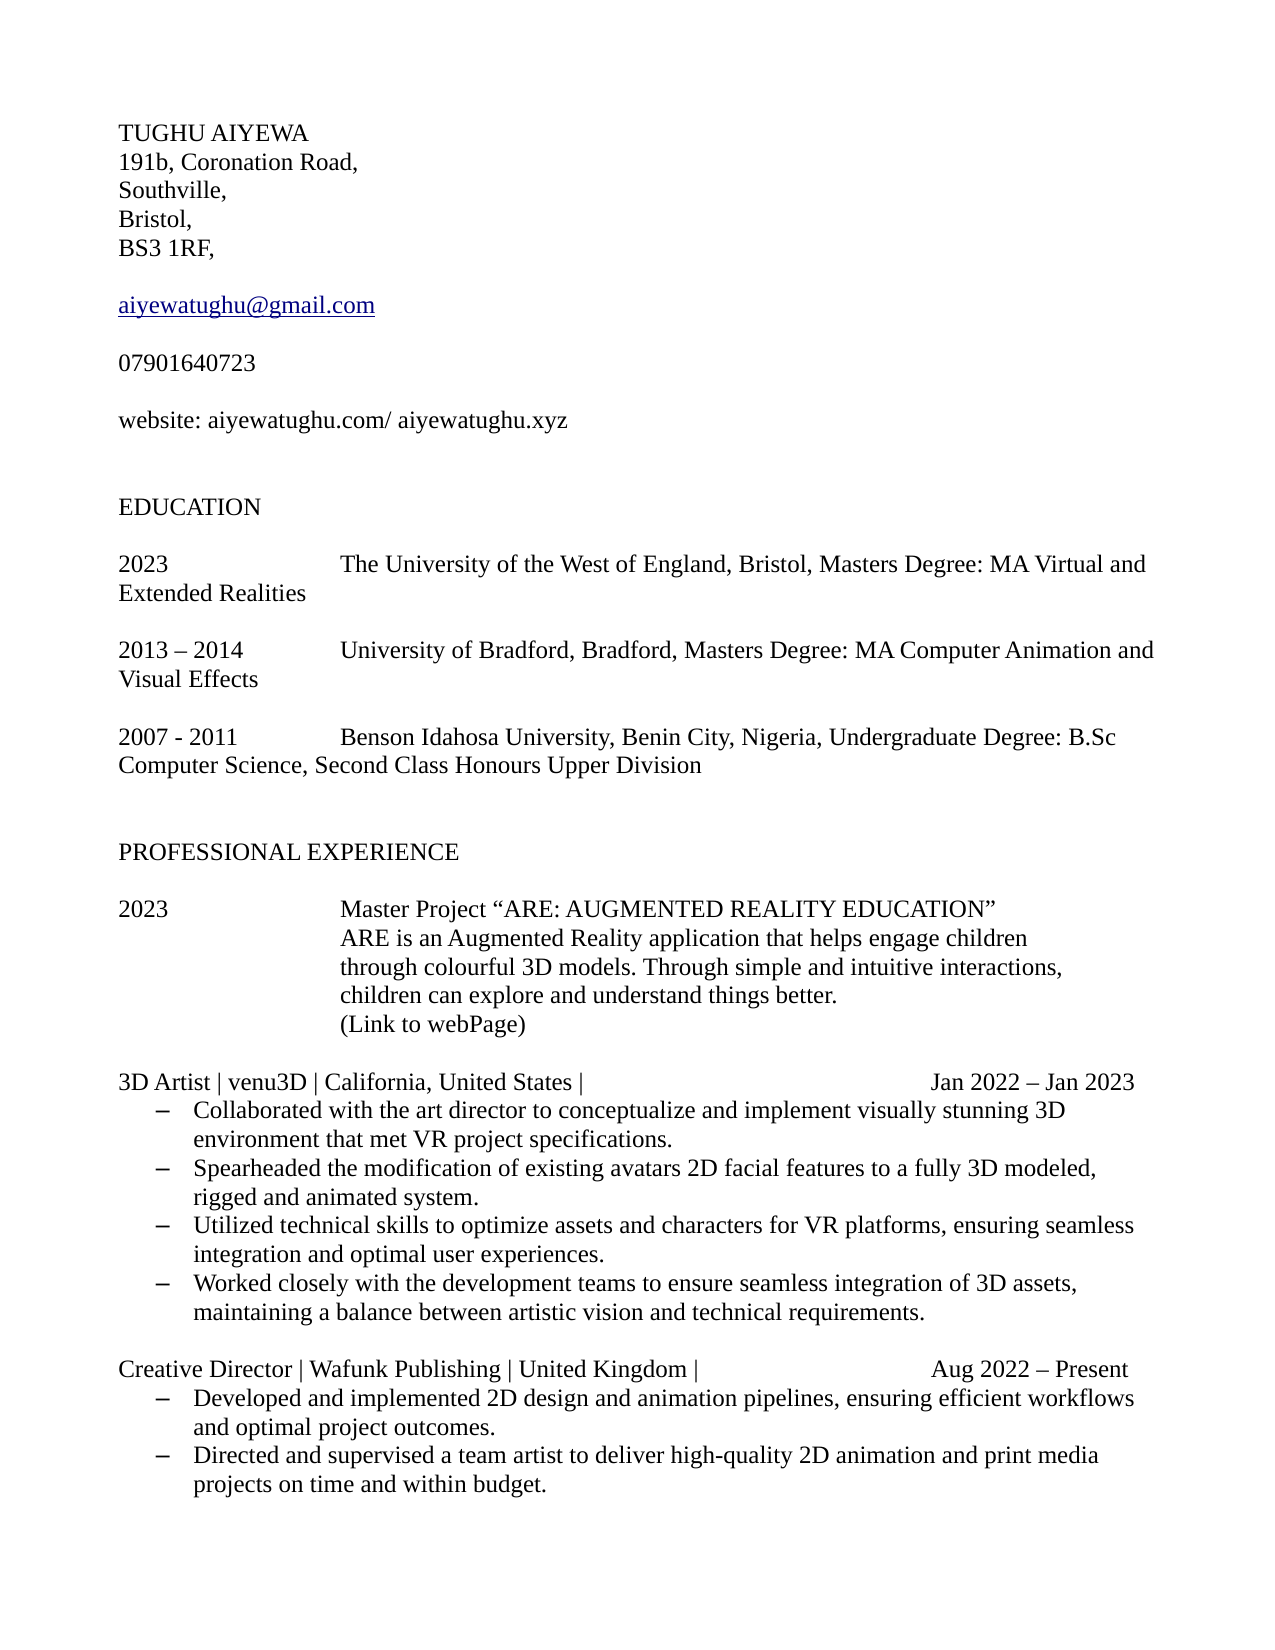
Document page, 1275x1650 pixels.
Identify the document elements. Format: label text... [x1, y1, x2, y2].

text BS3 1RF, [118, 233, 1157, 262]
text aiyewatughu@gmail.com [118, 291, 1157, 319]
text 2023 The University of the West of England, Bristol, Masters Degree: MA Virtual and Extended Realities [118, 549, 1157, 607]
list Developed and implemented 2D design and animation pipelines, ensuring efficient workflows and optimal project outcomes. [156, 1383, 1157, 1441]
text 2007 - 2011 Benson Idahosa University, Benin City, Nigeria, Undergraduate Degree: B.Sc Computer Science, Second Class Honours Upper Division [118, 722, 1157, 779]
list Worked closely with the development teams to ensure seamless integration of 3D assets, maintaining a balance between artistic vision and technical requirements. [156, 1268, 1157, 1326]
text 191b, Coronation Road, [118, 147, 1157, 176]
text (Link to webPage) [118, 1009, 1157, 1038]
text EDUCATION [118, 492, 1157, 521]
text website: aiyewatughu.com/ aiyewatughu.xyz [118, 406, 1157, 434]
text ARE is an Augmented Reality application that helps engage children through colourful 3D models. Through simple and intuitive interactions, children can explore and understand things better. [118, 923, 1157, 1009]
text 2013 – 2014 University of Bradford, Bradford, Masters Degree: MA Computer Animation and Visual Effects [118, 636, 1157, 693]
text 2023 Master Project “ARE: AUGMENTED REALITY EDUCATION” [118, 894, 1157, 923]
text Creative Director | Wafunk Publishing | United Kingdom | Aug 2022 – Present [118, 1354, 1157, 1383]
text PROFESSIONAL EXPERIENCE [118, 837, 1157, 866]
list Collaborated with the art director to conceptualize and implement visually stunning 3D environment that met VR project specifications. [156, 1096, 1157, 1153]
list Directed and supervised a team artist to deliver high-quality 2D animation and print media projects on time and within budget. [156, 1441, 1157, 1498]
text 07901640723 [118, 348, 1157, 377]
list Utilized technical skills to optimize assets and characters for VR platforms, ensuring seamless integration and optimal user experiences. [156, 1211, 1157, 1268]
text TUGHU AIYEWA [118, 118, 1157, 147]
text Bristol, [118, 204, 1157, 233]
text Southville, [118, 176, 1157, 204]
text 3D Artist | venu3D | California, United States | Jan 2022 – Jan 2023 [118, 1067, 1157, 1096]
list Spearheaded the modification of existing avatars 2D facial features to a fully 3D modeled, rigged and animated system. [156, 1153, 1157, 1211]
